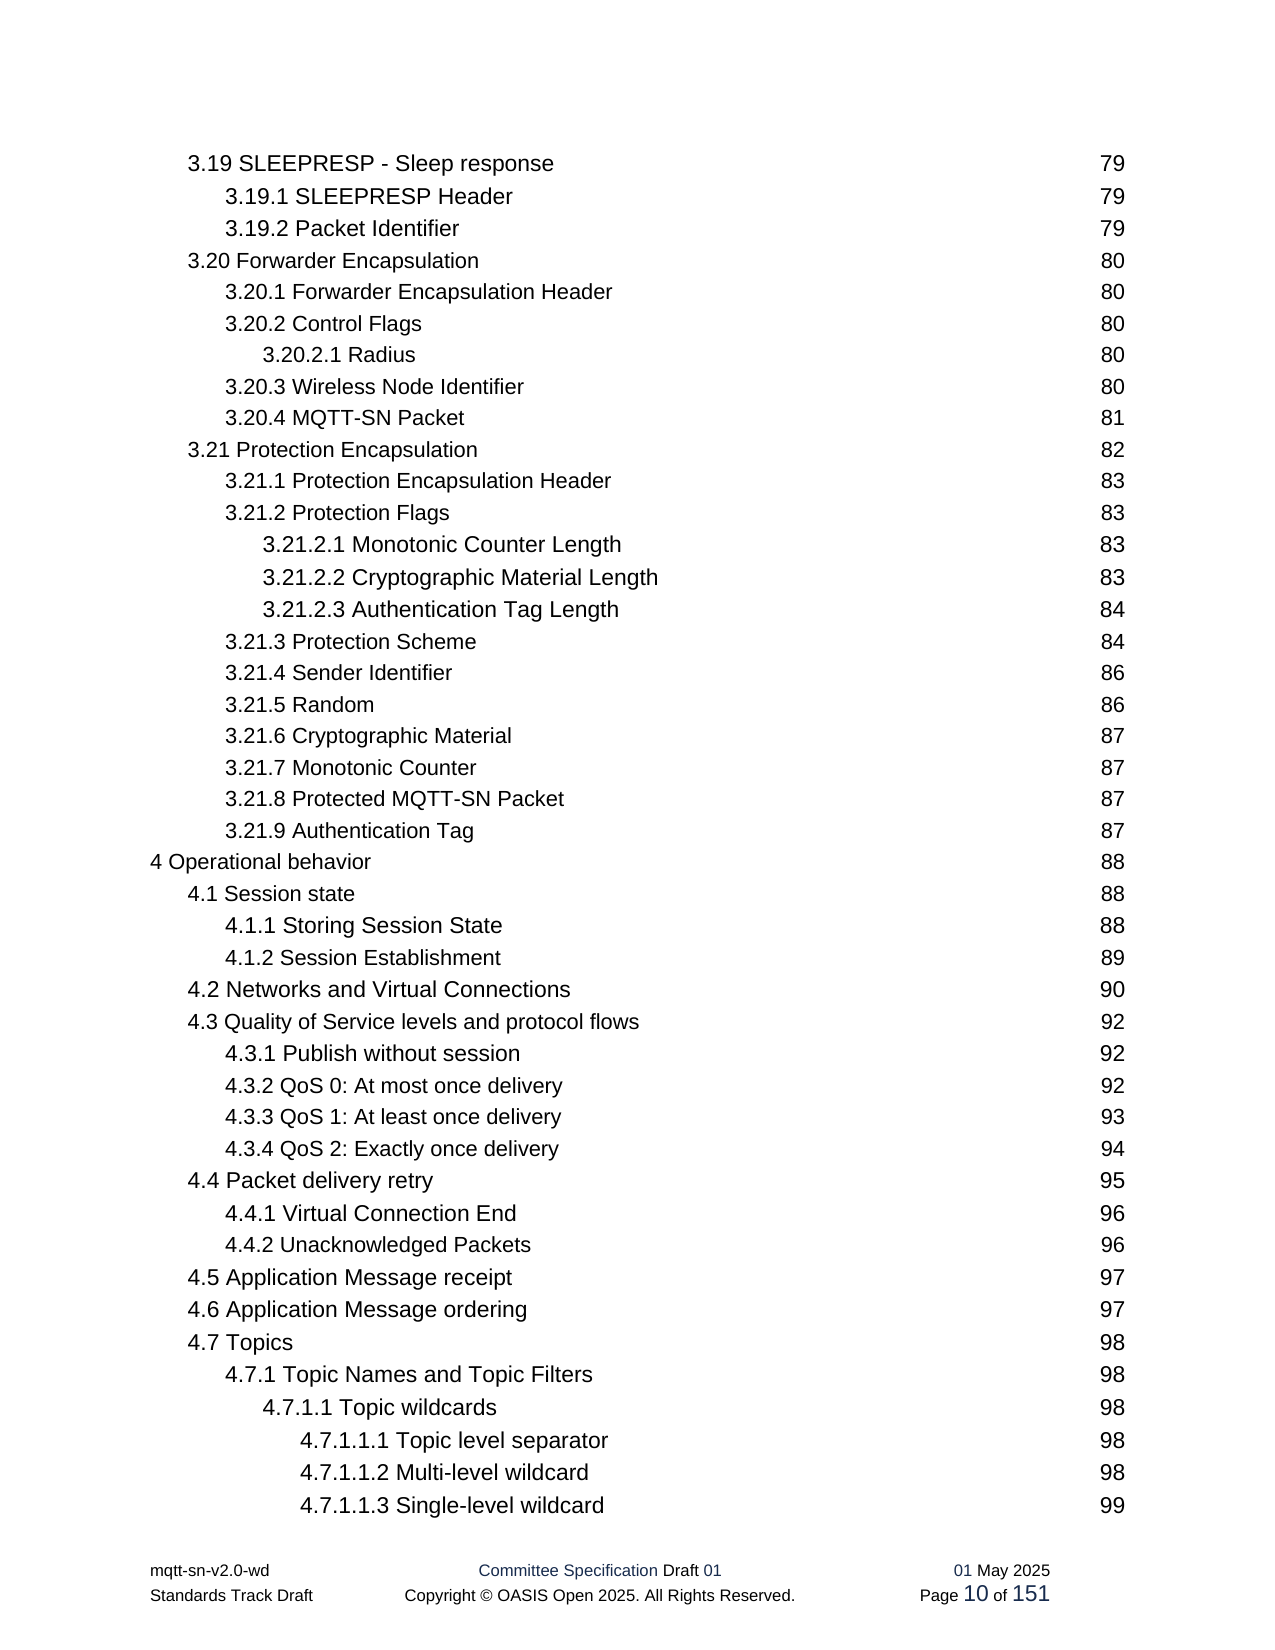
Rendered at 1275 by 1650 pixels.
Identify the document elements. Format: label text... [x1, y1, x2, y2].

text 4.7.1.1.2 Multi-level wildcard 98 [300, 1459, 1125, 1486]
text 4.4.2 Unacknowledged Packets 96 [225, 1232, 1125, 1257]
text 4.7 Topics 98 [187, 1329, 1125, 1355]
text 4.2 Networks and Virtual Connections 90 [187, 976, 1125, 1002]
text 4.3.4 QoS 2: Exactly once delivery 94 [225, 1136, 1125, 1161]
text 3.20.1 Forwarder Encapsulation Header 80 [225, 279, 1125, 304]
text 3.21.2.1 Monotonic Counter Length 83 [262, 531, 1125, 557]
text 3.20.3 Wireless Node Identifier 80 [225, 374, 1125, 399]
text 3.21.2.2 Cryptographic Material Length 83 [262, 563, 1125, 590]
text 4.3 Quality of Service levels and protocol flows 92 [187, 1008, 1125, 1034]
text 3.21.9 Authentication Tag 87 [225, 817, 1125, 843]
text 3.20.4 MQTT-SN Packet 81 [225, 405, 1125, 430]
text 4.4.1 Virtual Connection End 96 [225, 1199, 1125, 1226]
text 4.4 Packet delivery retry 95 [187, 1167, 1125, 1193]
text 3.21.4 Sender Identifier 86 [225, 660, 1125, 685]
text 4.6 Application Message ordering 97 [187, 1296, 1125, 1323]
text 4.5 Application Message receipt 97 [187, 1264, 1125, 1290]
text 3.20.2 Control Flags 80 [225, 311, 1125, 336]
text 4.7.1 Topic Names and Topic Filters 98 [225, 1361, 1125, 1388]
text 4 Operational behavior 88 [150, 849, 1125, 874]
text 3.21.5 Random 86 [225, 692, 1125, 717]
text 3.21.2.3 Authentication Tag Length 84 [262, 596, 1125, 622]
text 3.21.6 Cryptographic Material 87 [225, 723, 1125, 748]
text 3.19.2 Packet Identifier 79 [225, 215, 1125, 242]
text 3.21.2 Protection Flags 83 [225, 499, 1125, 525]
text 3.19 SLEEPRESP - Sleep response 79 [187, 150, 1125, 176]
text 3.20.2.1 Radius 80 [262, 342, 1125, 367]
text 3.21.3 Protection Scheme 84 [225, 629, 1125, 654]
text 3.19.1 SLEEPRESP Header 79 [225, 183, 1125, 209]
text 4.3.1 Publish without session 92 [225, 1040, 1125, 1066]
text 4.1.2 Session Establishment 89 [225, 944, 1125, 970]
text 4.7.1.1.1 Topic level separator 98 [300, 1427, 1125, 1453]
text 3.20 Forwarder Encapsulation 80 [187, 248, 1125, 273]
text 4.3.2 QoS 0: At most once delivery 92 [225, 1073, 1125, 1098]
text 3.21 Protection Encapsulation 82 [187, 437, 1125, 462]
text 3.21.7 Monotonic Counter 87 [225, 754, 1125, 780]
text 4.1.1 Storing Session State 88 [225, 912, 1125, 938]
text 3.21.1 Protection Encapsulation Header 83 [225, 468, 1125, 493]
text 4.7.1.1 Topic wildcards 98 [262, 1394, 1125, 1420]
text 3.21.8 Protected MQTT-SN Packet 87 [225, 786, 1125, 811]
text 4.3.3 QoS 1: At least once delivery 93 [225, 1104, 1125, 1129]
text 4.7.1.1.3 Single-level wildcard 99 [300, 1492, 1125, 1518]
text 4.1 Session state 88 [187, 880, 1125, 906]
